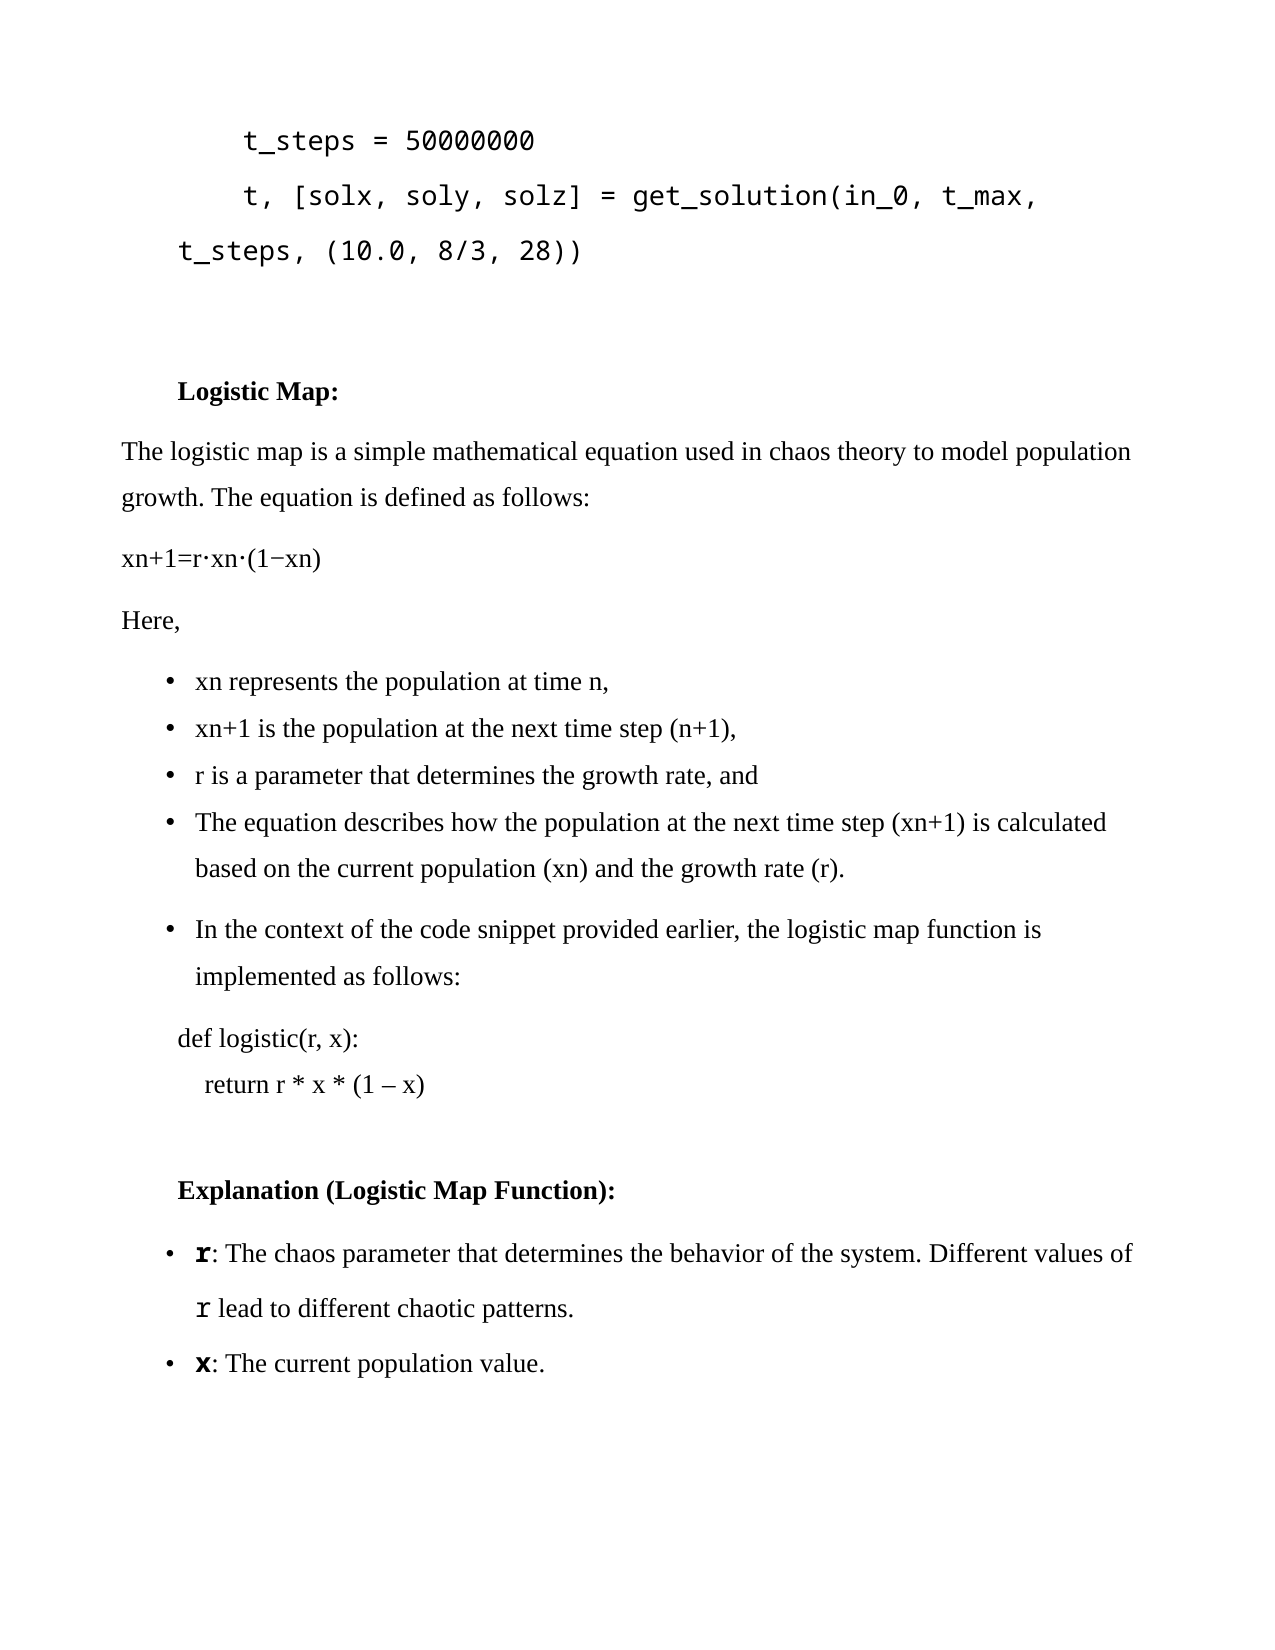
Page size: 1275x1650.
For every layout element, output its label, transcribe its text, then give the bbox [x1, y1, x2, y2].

text xn+1=r⋅xn⋅(1−xn) [121, 542, 1154, 574]
subtitle Logistic Map: [177, 375, 1154, 407]
list x: The current population value. [166, 1344, 1154, 1381]
text t, [solx, soly, solz] = get_solution(in_0, t_max, t_steps, (10.0, 8/3, 28)) [177, 176, 1154, 269]
text return r * x * (1 – x) [177, 1068, 1154, 1099]
list xn+1 is the population at the next time step (n+1), [166, 712, 1154, 743]
text The logistic map is a simple mathematical equation used in chaos theory to model population growth. The equation is defined as follows: [121, 434, 1154, 512]
text def logistic(r, x): [177, 1022, 1154, 1053]
subtitle Explanation (Logistic Map Function): [177, 1174, 1154, 1205]
list r is a parameter that determines the growth rate, and [166, 759, 1154, 790]
text t_steps = 50000000 [177, 121, 1154, 158]
text Here, [121, 604, 1154, 635]
list r: The chaos parameter that determines the behavior of the system. Different values of r lead to different chaotic patterns. [166, 1233, 1154, 1326]
list In the context of the code snippet provided earlier, the logistic map function is implemented as follows: [166, 914, 1154, 992]
list The equation describes how the population at the next time step (xn+1) is calculated based on the current population (xn) and the growth rate (r). [166, 806, 1154, 883]
list xn represents the population at time n, [166, 665, 1154, 696]
